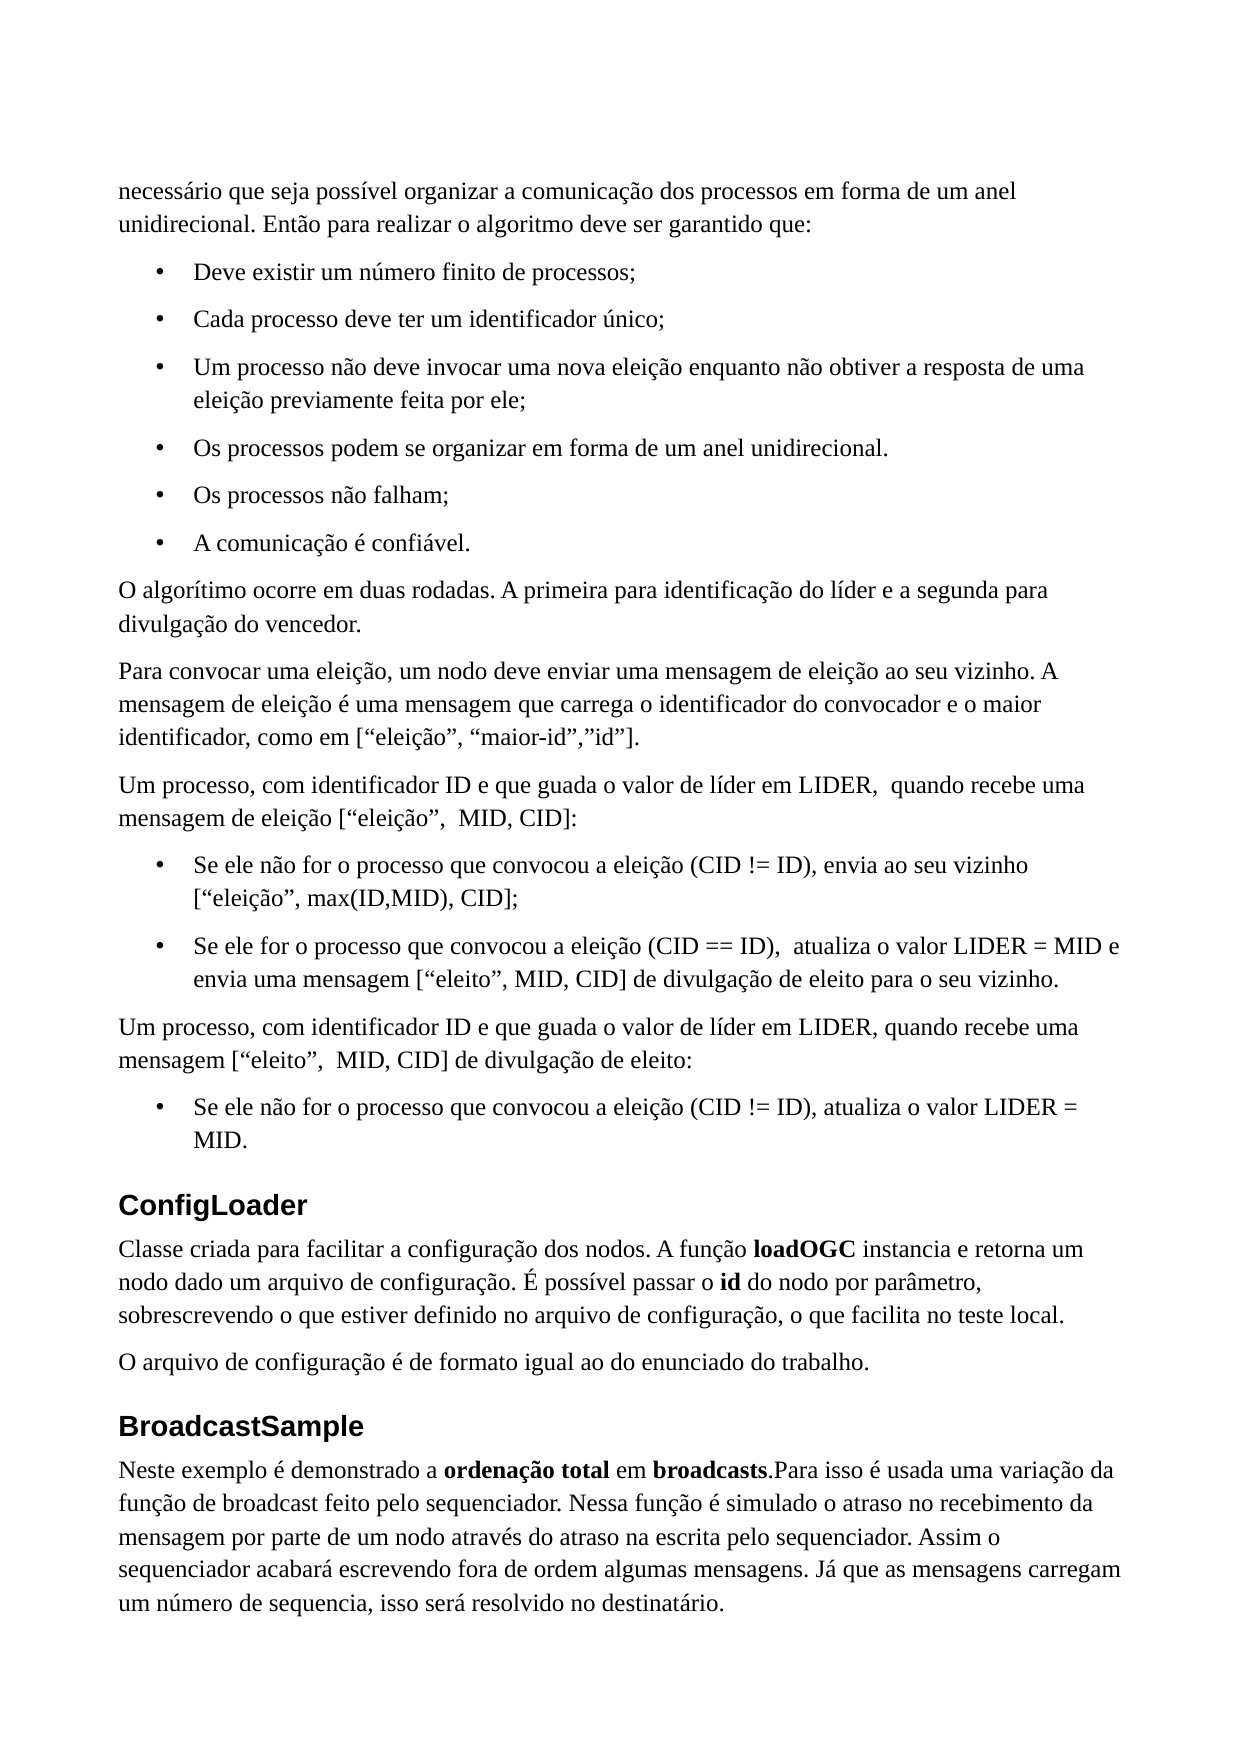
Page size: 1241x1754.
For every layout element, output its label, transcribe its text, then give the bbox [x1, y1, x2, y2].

subtitle ConfigLoader [118, 1188, 1122, 1221]
text necessário que seja possível organizar a comunicação dos processos em forma de um anel unidirecional. Então para realizar o algoritmo deve ser garantido que: [118, 176, 1122, 238]
text O arquivo de configuração é de formato igual ao do enunciado do trabalho. [118, 1347, 1122, 1376]
list Se ele for o processo que convocou a eleição (CID == ID), atualiza o valor LIDER = MID e envia uma mensagem [“eleito”, MID, CID] de divulgação de eleito para o seu vizinho. [156, 931, 1122, 993]
list Os processos podem se organizar em forma de um anel unidirecional. [156, 433, 1122, 462]
text Um processo, com identificador ID e que guada o valor de líder em LIDER, quando recebe uma mensagem de eleição [“eleição”, MID, CID]: [118, 770, 1122, 832]
text Classe criada para facilitar a configuração dos nodos. A função loadOGC instancia e retorna um nodo dado um arquivo de configuração. É possível passar o id do nodo por parâmetro, sobrescrevendo o que estiver definido no arquivo de configuração, o que facilita no teste local. [118, 1234, 1122, 1328]
text Para convocar uma eleição, um nodo deve enviar uma mensagem de eleição ao seu vizinho. A mensagem de eleição é uma mensagem que carrega o identificador do convocador e o maior identificador, como em [“eleição”, “maior-id”,”id”]. [118, 656, 1122, 751]
list Se ele não for o processo que convocou a eleição (CID != ID), envia ao seu vizinho [“eleição”, max(ID,MID), CID]; [156, 851, 1122, 912]
text Neste exemplo é demonstrado a ordenação total em broadcasts.Para isso é usada uma variação da função de broadcast feito pelo sequenciador. Nessa função é simulado o atraso no recebimento da mensagem por parte de um nodo através do atraso na escrita pelo sequenciador. Assim o sequenciador acabará escrevendo fora de ordem algumas mensagens. Já que as mensagens carregam um número de sequencia, isso será resolvido no destinatário. [118, 1456, 1122, 1616]
list A comunicação é confiável. [156, 528, 1122, 557]
list Deve existir um número finito de processos; [156, 257, 1122, 286]
text Um processo, com identificador ID e que guada o valor de líder em LIDER, quando recebe uma mensagem [“eleito”, MID, CID] de divulgação de eleito: [118, 1012, 1122, 1073]
list Os processos não falham; [156, 480, 1122, 509]
list Se ele não for o processo que convocou a eleição (CID != ID), atualiza o valor LIDER = MID. [156, 1092, 1122, 1154]
list Um processo não deve invocar uma nova eleição enquanto não obtiver a resposta de uma eleição previamente feita por ele; [156, 352, 1122, 414]
list Cada processo deve ter um identificador único; [156, 304, 1122, 333]
subtitle BroadcastSample [118, 1409, 1122, 1443]
text O algorítimo ocorre em duas rodadas. A primeira para identificação do líder e a segunda para divulgação do vencedor. [118, 576, 1122, 637]
